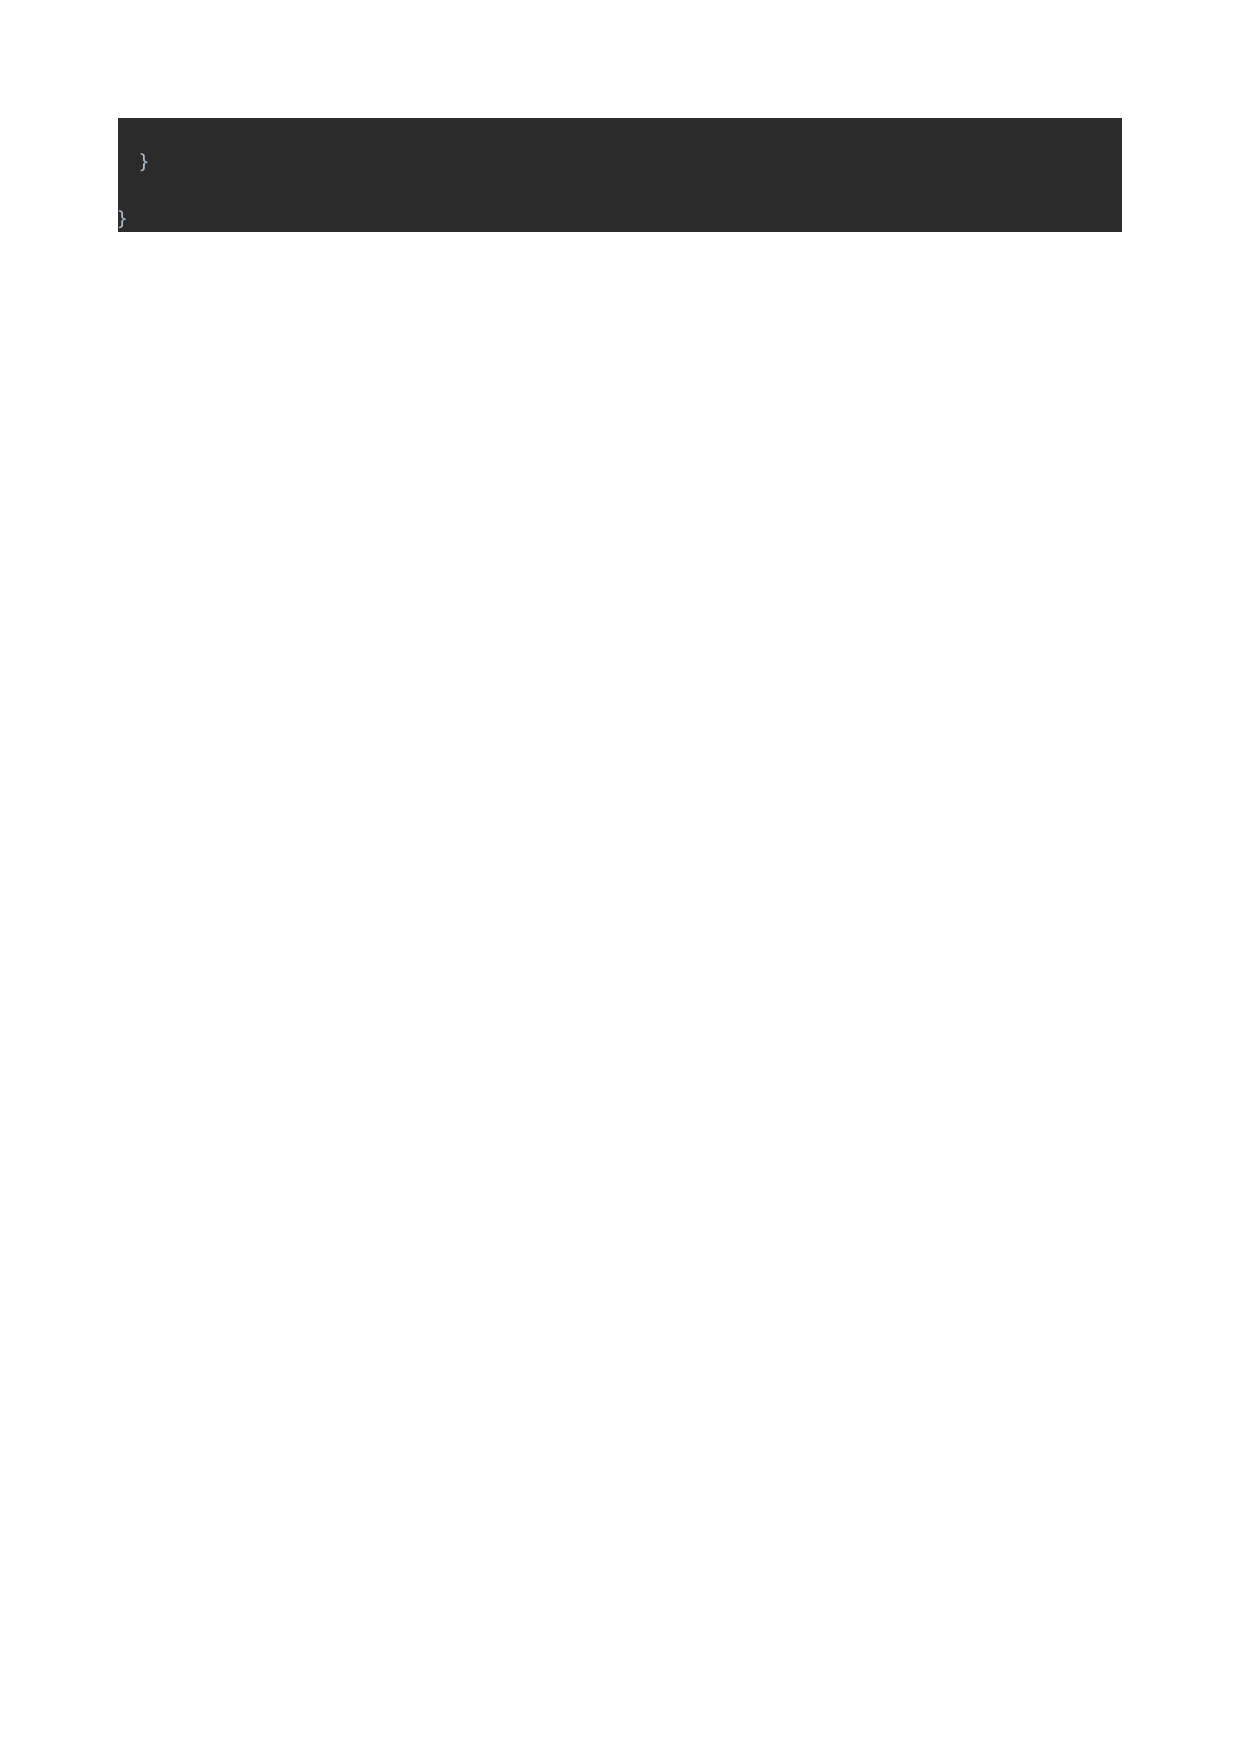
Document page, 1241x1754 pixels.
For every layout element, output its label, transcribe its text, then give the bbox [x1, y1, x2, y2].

text } } [118, 118, 1122, 232]
